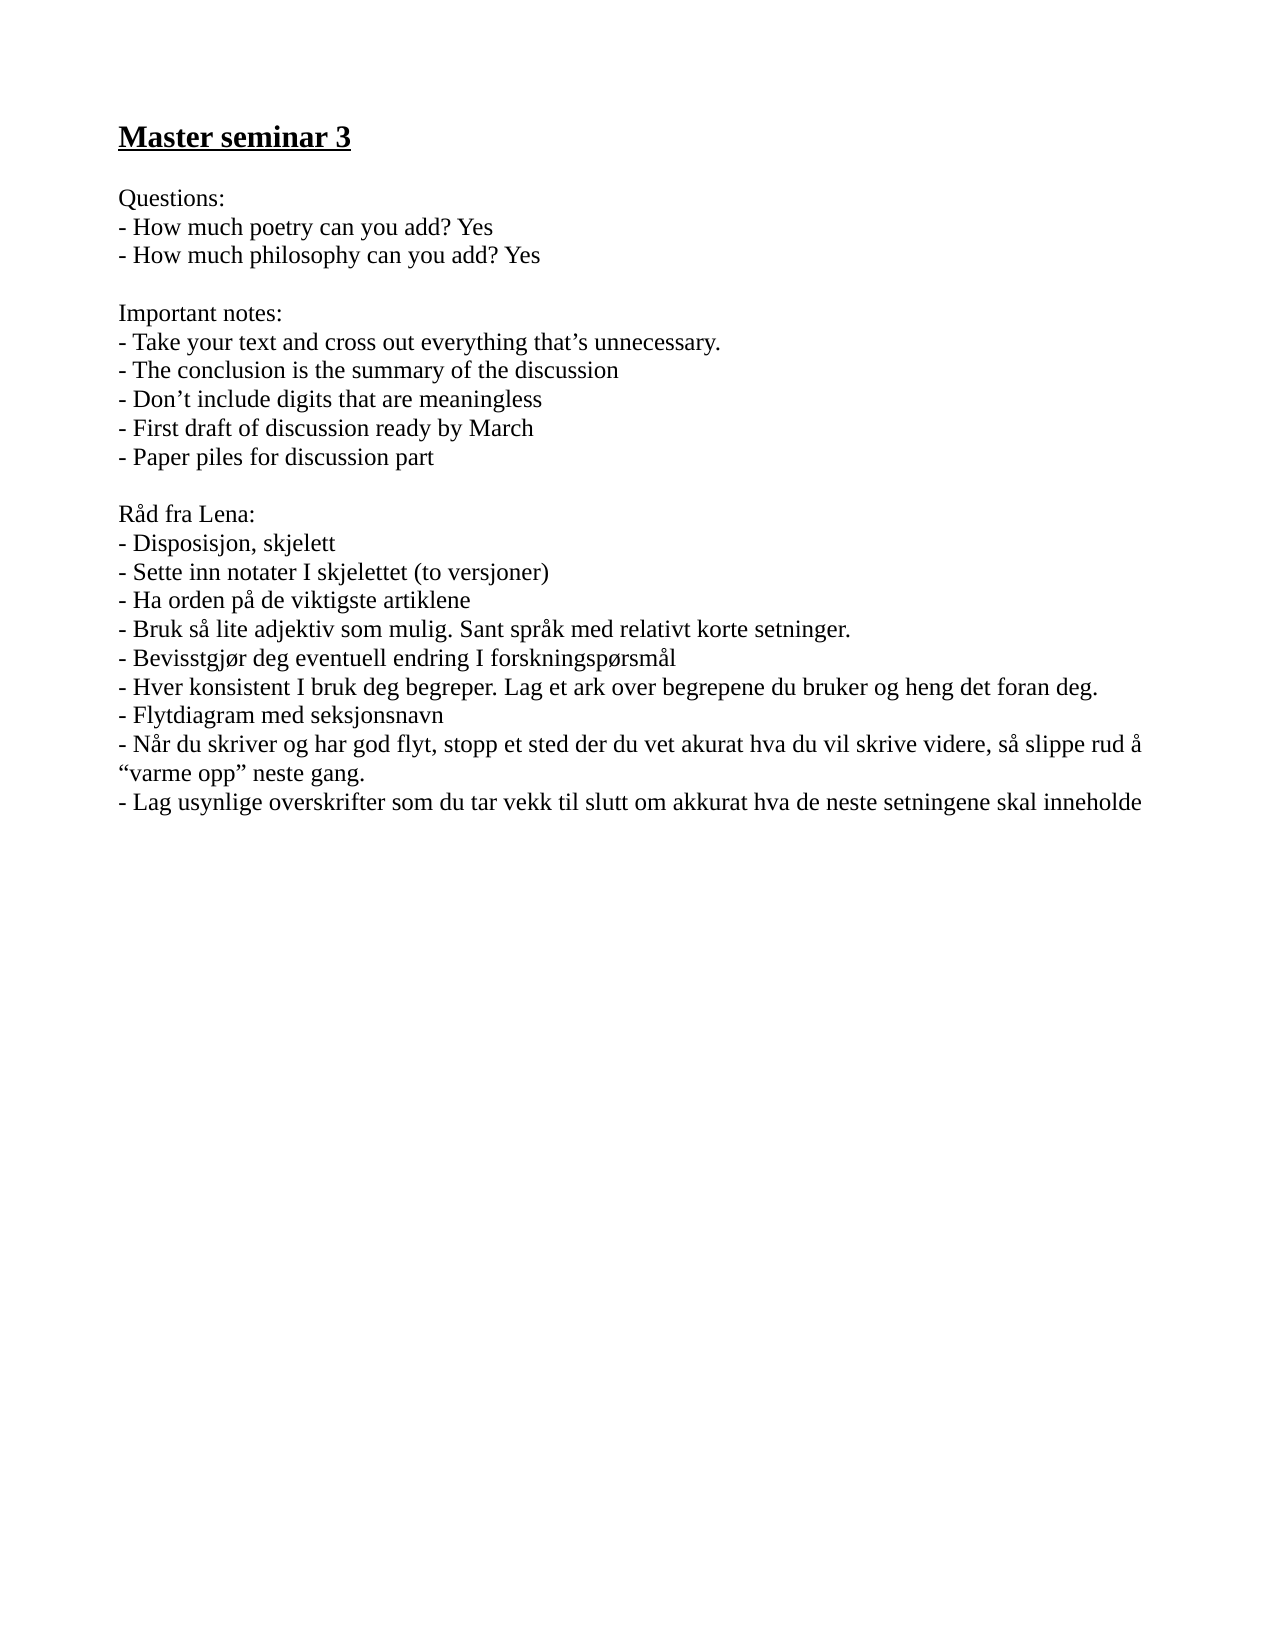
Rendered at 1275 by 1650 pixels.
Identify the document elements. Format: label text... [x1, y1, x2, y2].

text - The conclusion is the summary of the discussion [118, 355, 1157, 384]
text - Lag usynlige overskrifter som du tar vekk til slutt om akkurat hva de neste setningene skal inneholde [118, 787, 1157, 815]
text Questions: [118, 183, 1157, 212]
text - How much poetry can you add? Yes [118, 212, 1157, 240]
text - Bruk så lite adjektiv som mulig. Sant språk med relativt korte setninger. [118, 614, 1157, 643]
text Important notes: [118, 298, 1157, 327]
text - Hver konsistent I bruk deg begreper. Lag et ark over begrepene du bruker og heng det foran deg. [118, 672, 1157, 700]
text - How much philosophy can you add? Yes [118, 240, 1157, 269]
text - Når du skriver og har god flyt, stopp et sted der du vet akurat hva du vil skrive videre, så slippe rud å “varme opp” neste gang. [118, 729, 1157, 787]
text - Flytdiagram med seksjonsnavn [118, 700, 1157, 729]
text - Disposisjon, skjelett [118, 528, 1157, 557]
text - Ha orden på de viktigste artiklene [118, 585, 1157, 614]
text - Sette inn notater I skjelettet (to versjoner) [118, 557, 1157, 585]
text - First draft of discussion ready by March [118, 413, 1157, 442]
text - Paper piles for discussion part [118, 442, 1157, 470]
text - Take your text and cross out everything that’s unnecessary. [118, 327, 1157, 355]
text - Don’t include digits that are meaningless [118, 384, 1157, 413]
text - Bevisstgjør deg eventuell endring I forskningspørsmål [118, 643, 1157, 672]
text Master seminar 3 [118, 118, 1157, 154]
text Råd fra Lena: [118, 499, 1157, 528]
